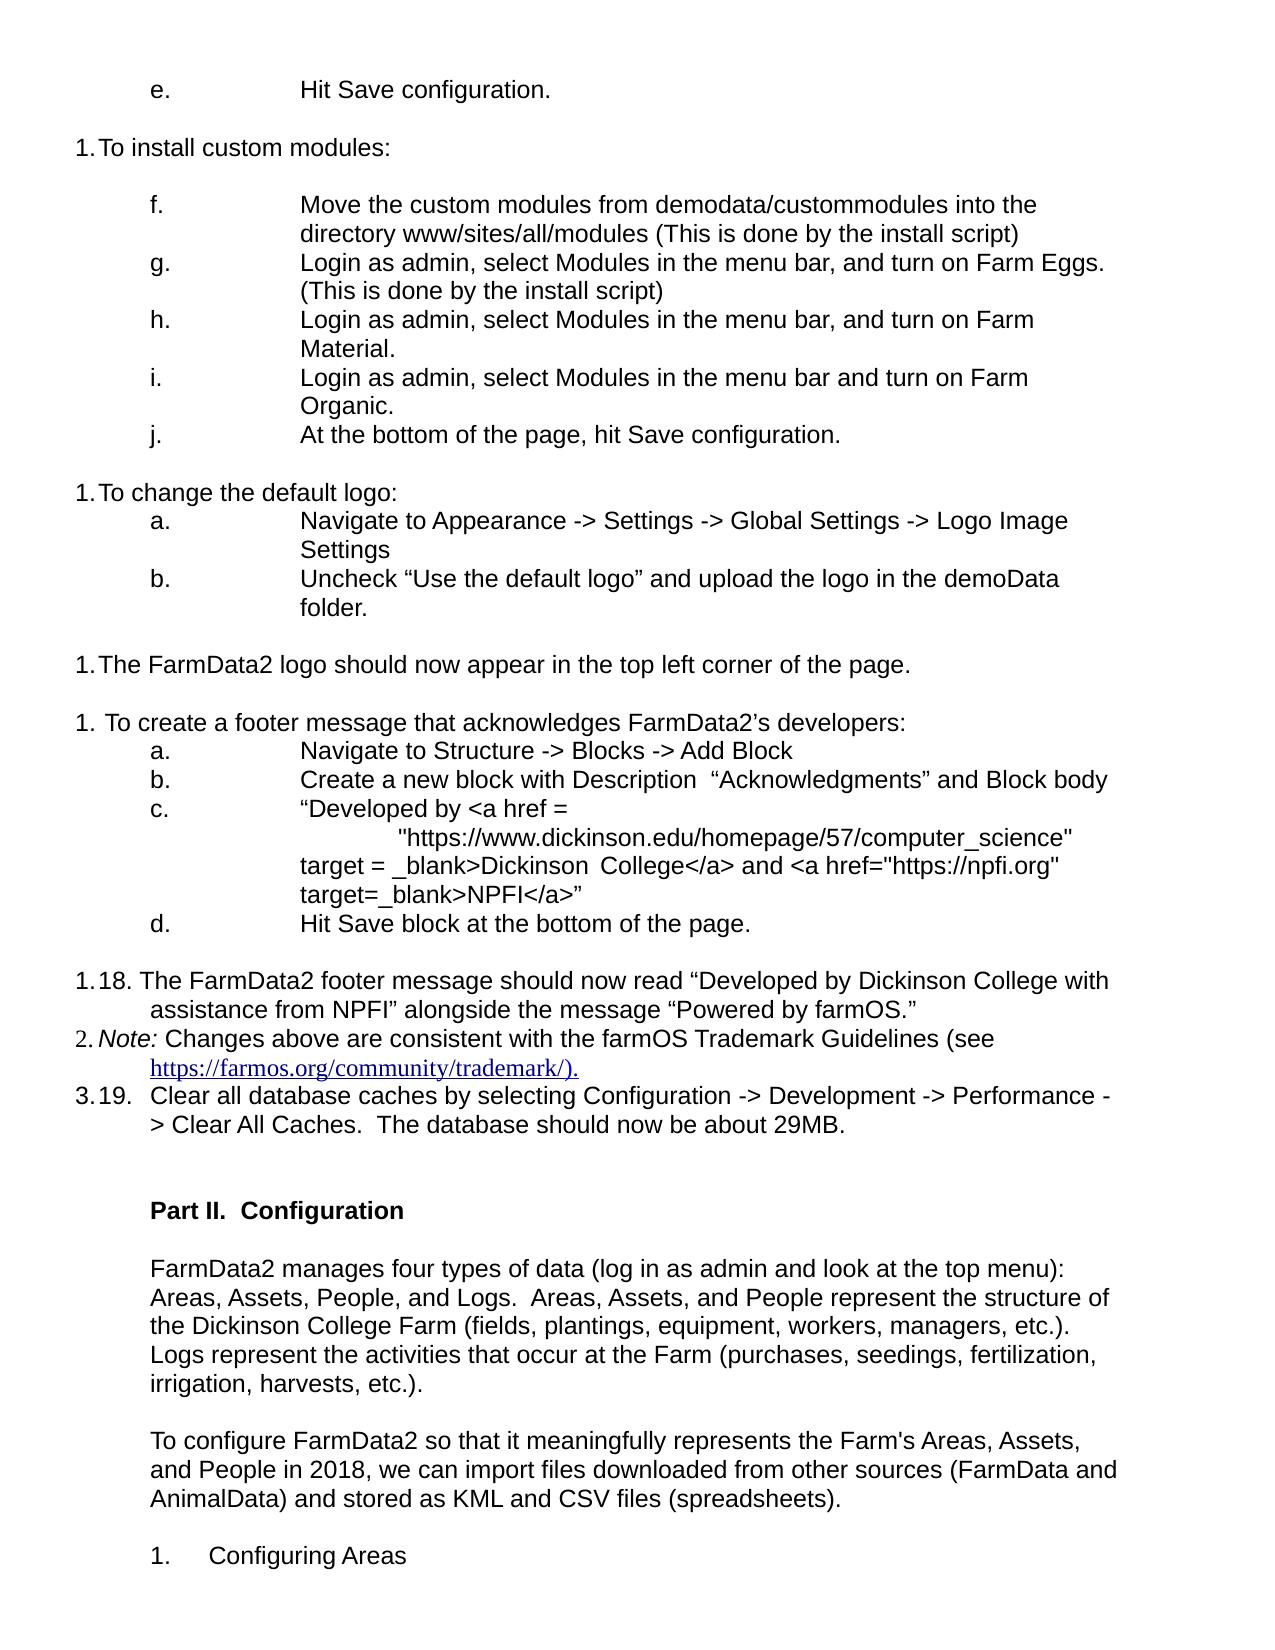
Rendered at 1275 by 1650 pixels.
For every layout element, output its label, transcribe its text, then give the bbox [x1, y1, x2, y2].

list Navigate to Structure -> Blocks -> Add Block [150, 736, 1125, 765]
list To change the default logo: [75, 477, 1125, 506]
list To install custom modules: [75, 132, 1125, 161]
list At the bottom of the page, hit Save configuration. [150, 420, 1125, 449]
list Login as admin, select Modules in the menu bar, and turn on Farm Eggs. (This is done by the install script) [150, 247, 1125, 305]
list Login as admin, select Modules in the menu bar and turn on Farm Organic. [150, 362, 1125, 420]
list 19. Clear all database caches by selecting Configuration -> Development -> Performance -> Clear All Caches. The database should now be about 29MB. [75, 1081, 1125, 1139]
text FarmData2 manages four types of data (log in as admin and look at the top menu): Areas, Assets, People, and Logs. Areas, Assets, and People represent the structure of the Dickinson College Farm (fields, plantings, equipment, workers, managers, etc.). Logs represent the activities that occur at the Farm (purchases, seedings, fertilization, irrigation, harvests, etc.). [150, 1254, 1125, 1398]
list Navigate to Appearance -> Settings -> Global Settings -> Logo Image Settings [150, 506, 1125, 564]
list Uncheck “Use the default logo” and upload the logo in the demoData folder. [150, 564, 1125, 621]
list Hit Save configuration. [150, 75, 1125, 104]
text 1. Configuring Areas [150, 1541, 1125, 1570]
list Note: Changes above are consistent with the farmOS Trademark Guidelines (see https://farmos.org/community/trademark/). [75, 1024, 1125, 1081]
list Move the custom modules from demodata/custommodules into the directory www/sites/all/modules (This is done by the install script) [150, 190, 1125, 247]
text Part II. Configuration [150, 1196, 1125, 1225]
text To configure FarmData2 so that it meaningfully represents the Farm's Areas, Assets, and People in 2018, we can import files downloaded from other sources (FarmData and AnimalData) and stored as KML and CSV files (spreadsheets). [150, 1426, 1125, 1513]
list “Developed by <a href = "https://www.dickinson.edu/homepage/57/computer_science" target = _blank>Dickinson College</a> and <a href="https://npfi.org" target=_blank>NPFI</a>” [150, 794, 1125, 909]
list Hit Save block at the bottom of the page. [150, 909, 1125, 937]
list The FarmData2 logo should now appear in the top left corner of the page. [75, 650, 1125, 679]
list To create a footer message that acknowledges FarmData2’s developers: [75, 707, 1125, 736]
list 18. The FarmData2 footer message should now read “Developed by Dickinson College with assistance from NPFI” alongside the message “Powered by farmOS.” [75, 966, 1125, 1024]
list Create a new block with Description “Acknowledgments” and Block body [150, 765, 1125, 794]
list Login as admin, select Modules in the menu bar, and turn on Farm Material. [150, 305, 1125, 362]
